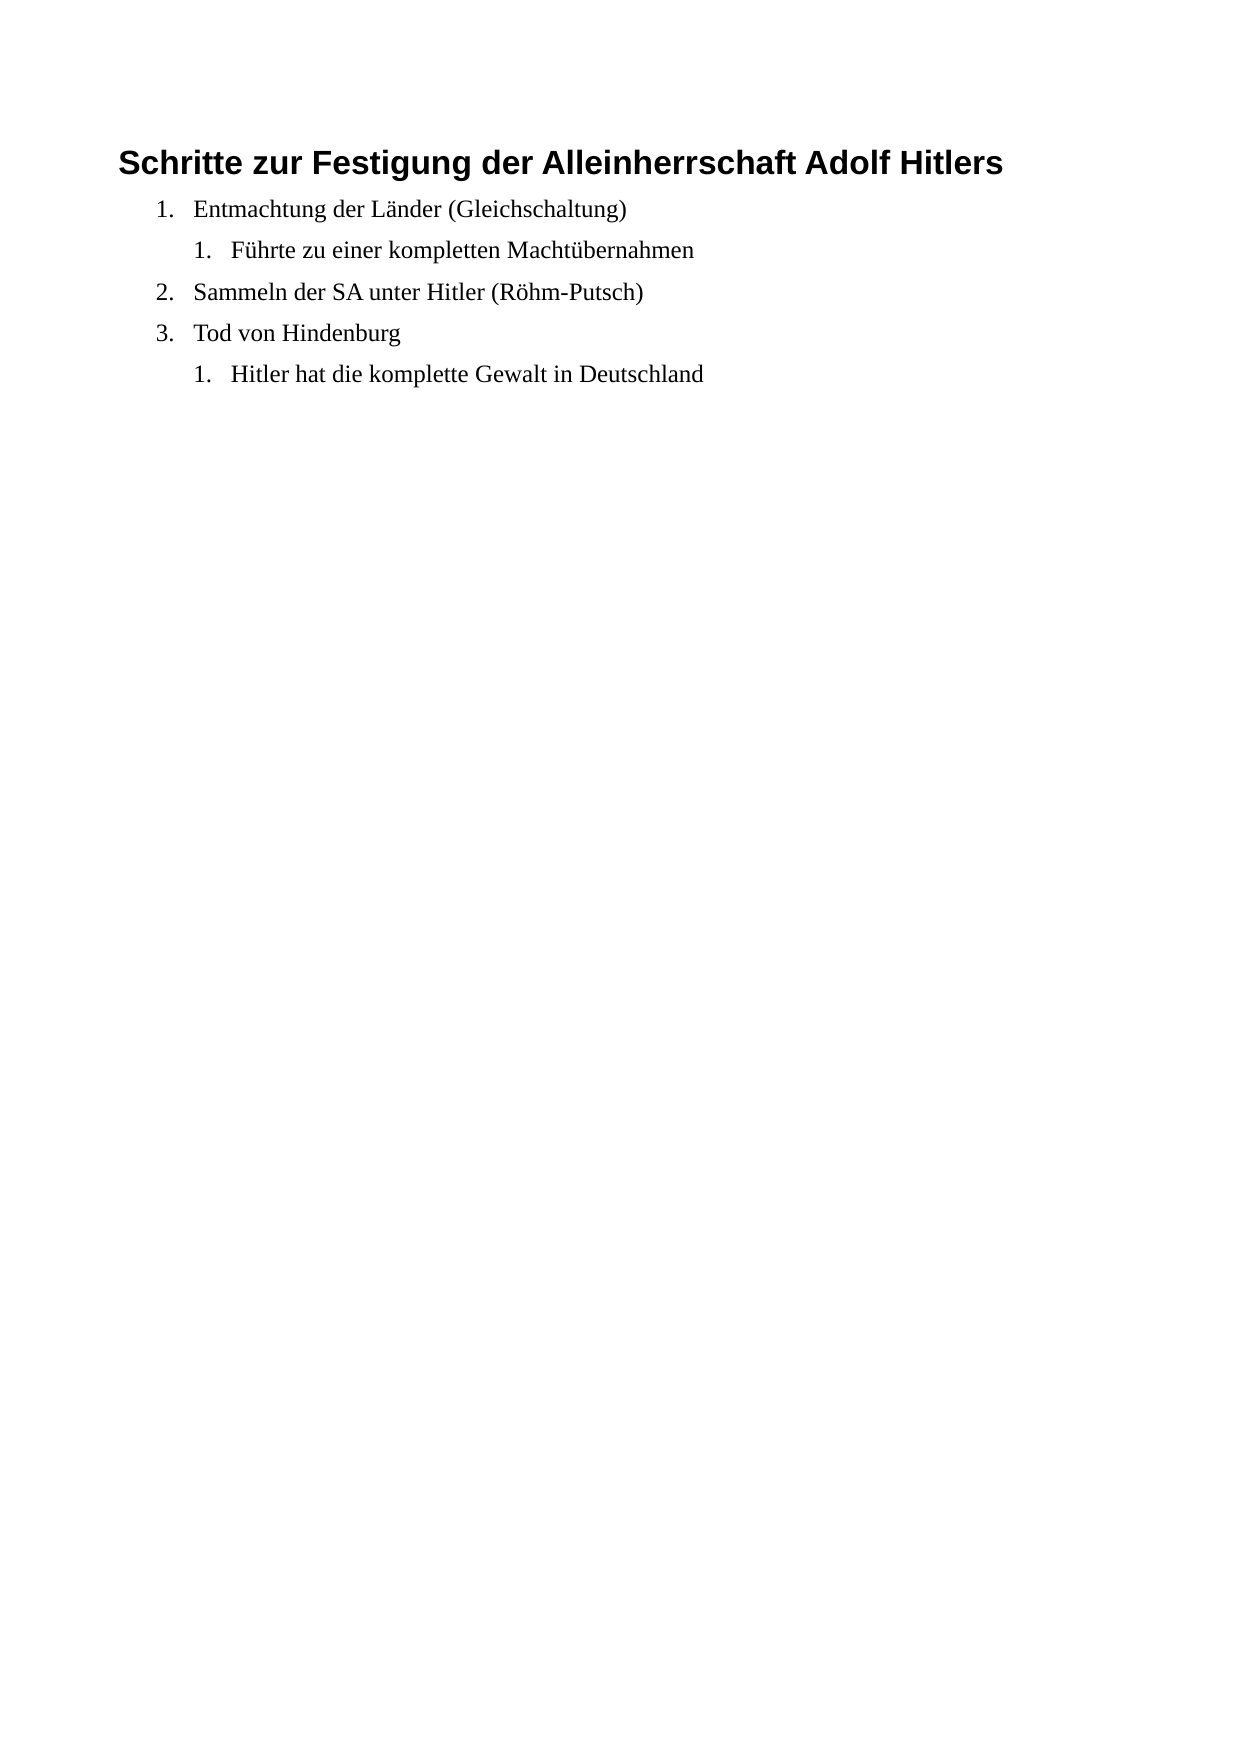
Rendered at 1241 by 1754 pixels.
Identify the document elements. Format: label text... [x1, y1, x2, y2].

list Hitler hat die komplette Gewalt in Deutschland [193, 359, 1122, 388]
subtitle Schritte zur Festigung der Alleinherrschaft Adolf Hitlers [118, 143, 1122, 182]
list Tod von Hindenburg [156, 318, 1122, 347]
list Entmachtung der Länder (Gleichschaltung) [156, 194, 1122, 223]
list Sammeln der SA unter Hitler (Röhm-Putsch) [156, 277, 1122, 306]
list Führte zu einer kompletten Machtübernahmen [193, 236, 1122, 264]
